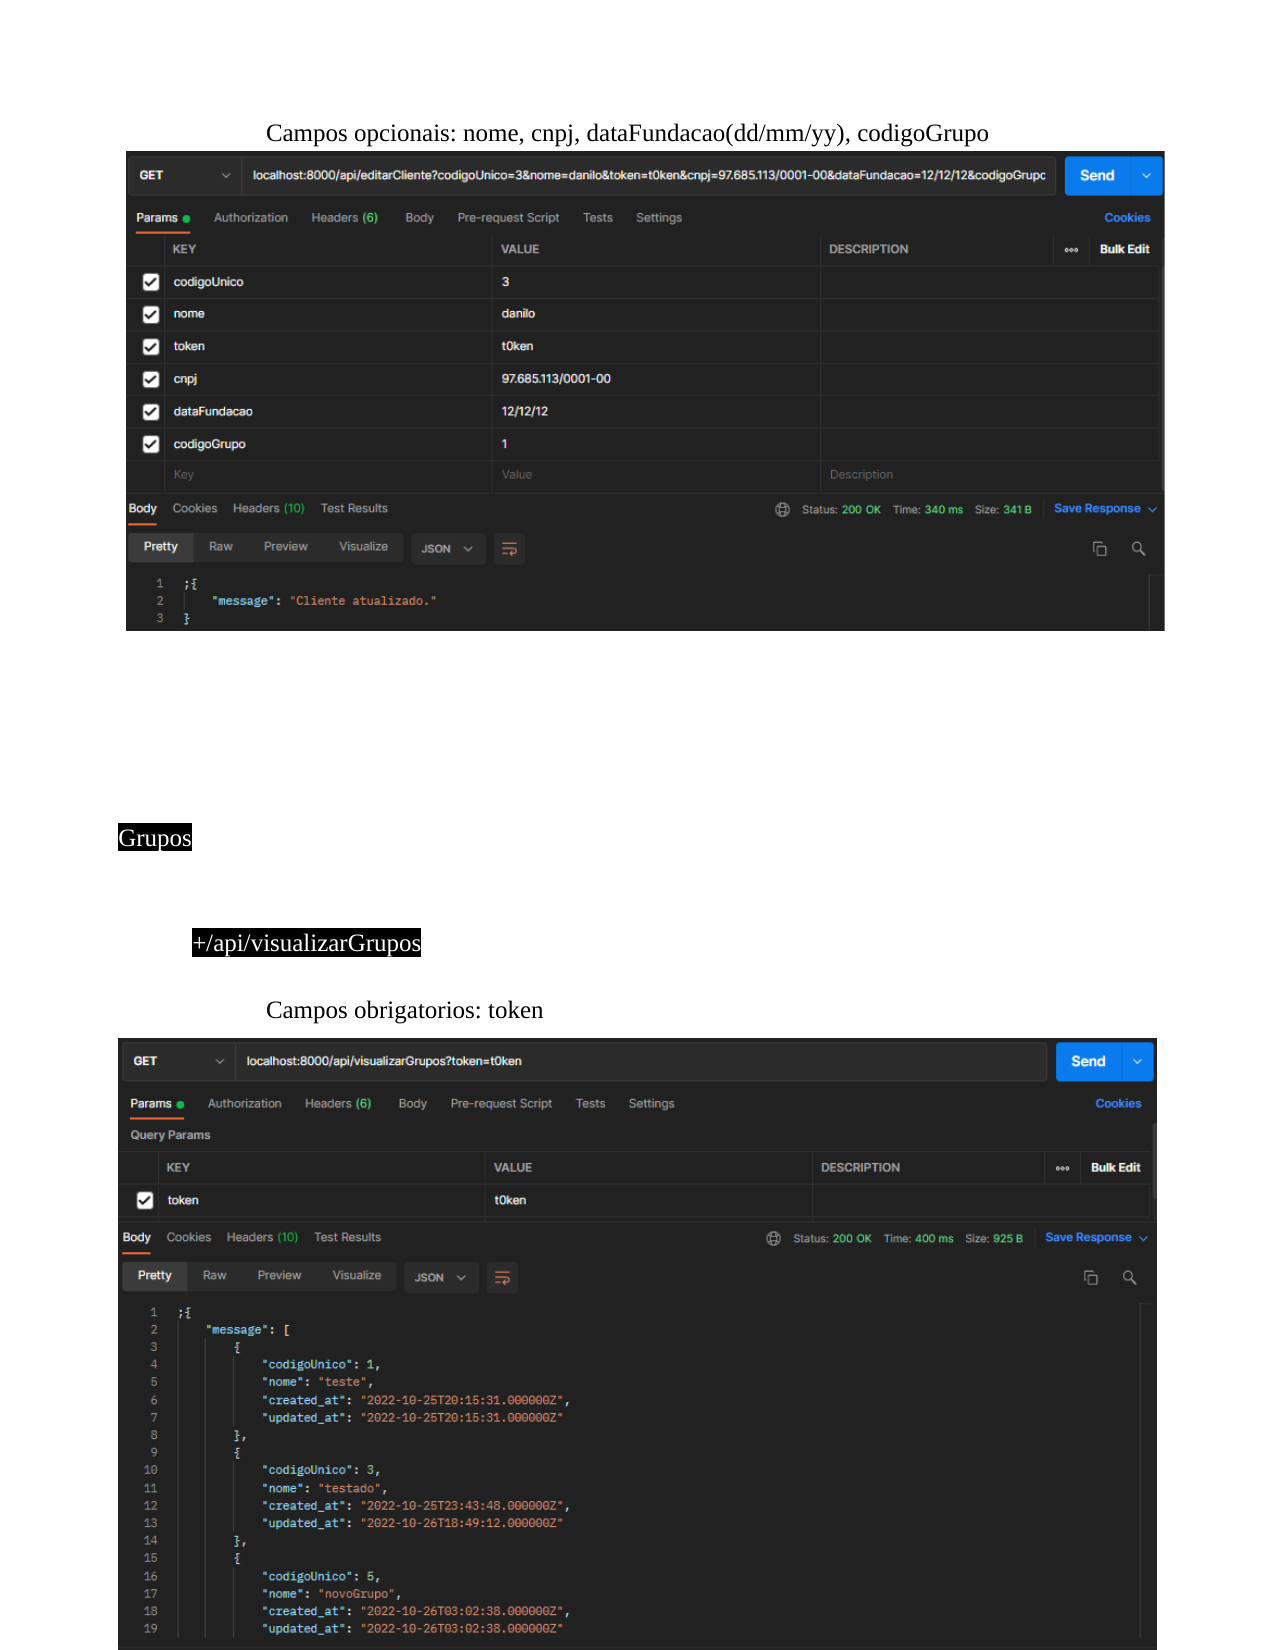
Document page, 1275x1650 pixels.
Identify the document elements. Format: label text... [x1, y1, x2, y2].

text Campos obrigatorios: token [118, 995, 1157, 1024]
text +/api/visualizarGrupos [118, 928, 1157, 957]
text Grupos [118, 823, 1157, 851]
text Campos opcionais: nome, cnpj, dataFundacao(dd/mm/yy), codigoGrupo [118, 118, 1157, 147]
picture [118, 1038, 1157, 1650]
picture [126, 151, 1165, 631]
